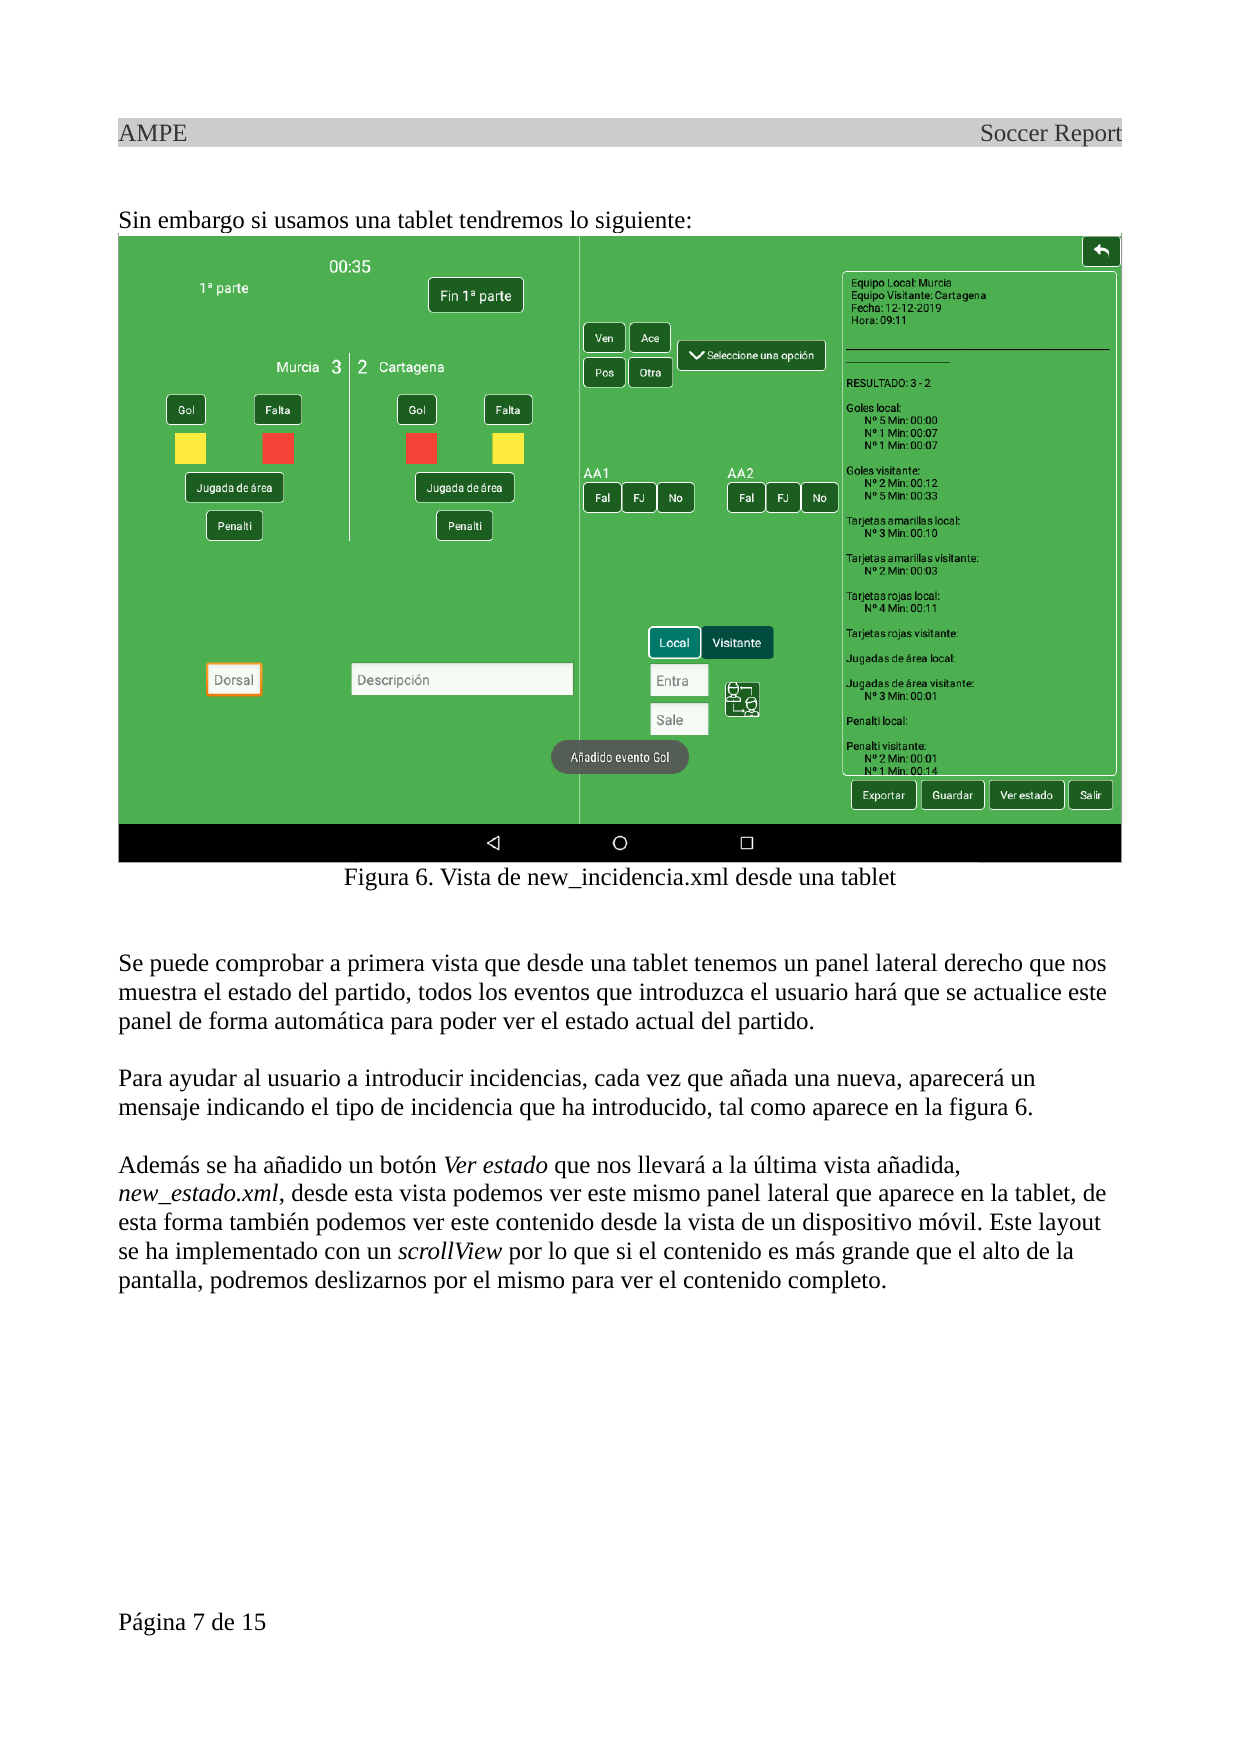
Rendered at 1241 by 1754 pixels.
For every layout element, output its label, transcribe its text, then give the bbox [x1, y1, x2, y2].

text Se puede comprobar a primera vista que desde una tablet tenemos un panel lateral derecho que nos muestra el estado del partido, todos los eventos que introduzca el usuario hará que se actualice este panel de forma automática para poder ver el estado actual del partido. [118, 948, 1122, 1035]
text Sin embargo si usamos una tablet tendremos lo siguiente: [118, 205, 1122, 233]
picture [118, 233, 1123, 863]
text Además se ha añadido un botón Ver estado que nos llevará a la última vista añadida, new_estado.xml, desde esta vista podemos ver este mismo panel lateral que aparece en la tablet, de esta forma también podemos ver este contenido desde la vista de un dispositivo móvil. Este layout se ha implementado con un scrollView por lo que si el contenido es más grande que el alto de la pantalla, podremos deslizarnos por el mismo para ver el contenido completo. [118, 1150, 1122, 1293]
text Figura 6. Vista de new_incidencia.xml desde una tablet [118, 863, 1122, 891]
text Para ayudar al usuario a introducir incidencias, cada vez que añada una nueva, aparecerá un mensaje indicando el tipo de incidencia que ha introducido, tal como aparece en la figura 6. [118, 1063, 1122, 1121]
